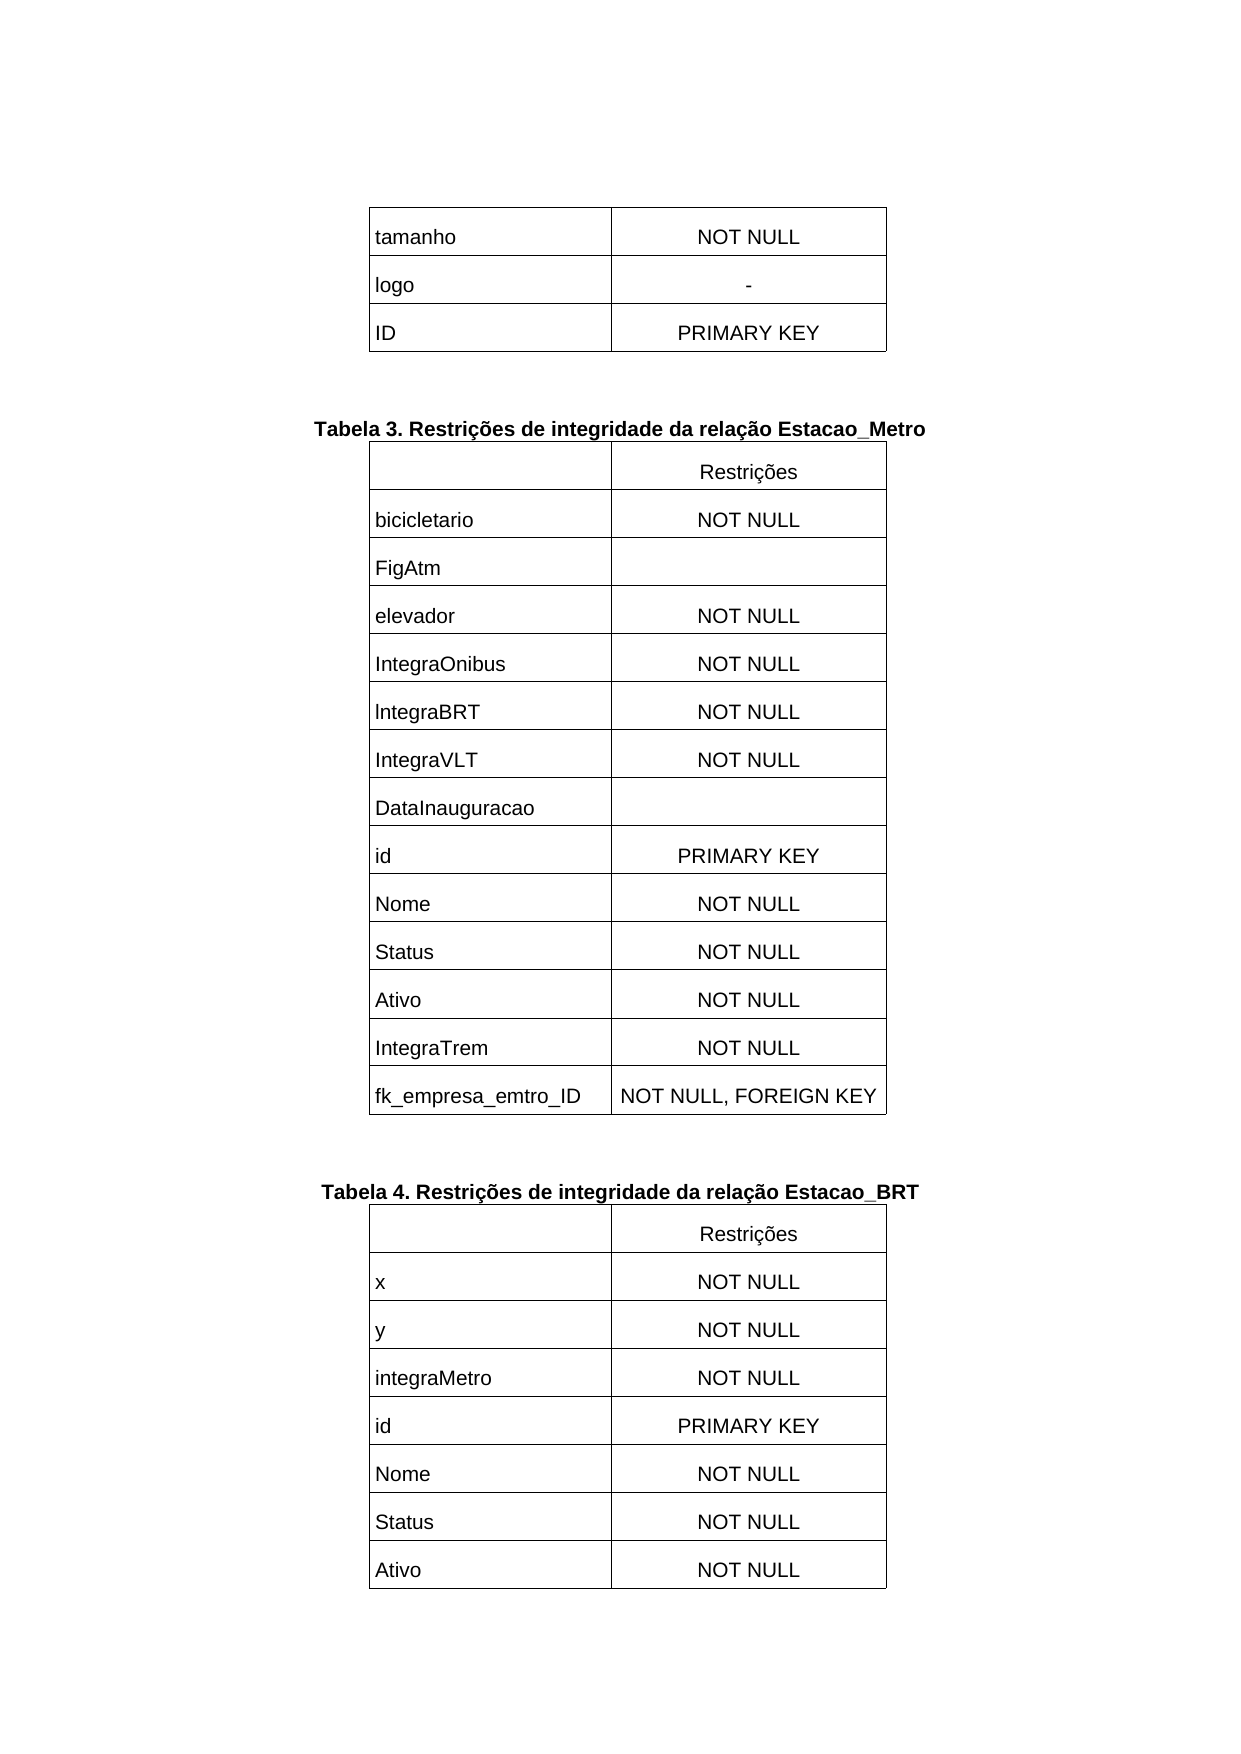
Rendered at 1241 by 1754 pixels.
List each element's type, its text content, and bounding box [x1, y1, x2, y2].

table_cell y [370, 1301, 611, 1348]
table_header [370, 1205, 611, 1252]
table_cell IntegraVLT [370, 730, 611, 777]
table_cell NOT NULL [612, 586, 886, 633]
table_cell Nome [370, 1445, 611, 1492]
table_cell NOT NULL [612, 1541, 886, 1588]
table_cell x [370, 1253, 611, 1300]
table_cell lntegraBRT [370, 682, 611, 729]
table_cell tamanho [370, 208, 611, 255]
table_cell bicicletario [370, 490, 611, 537]
table_cell Ativo [370, 1541, 611, 1588]
table_header Restrições [612, 1205, 886, 1252]
table_header [370, 442, 611, 489]
table_cell Nome [370, 874, 611, 921]
table_cell Status [370, 1493, 611, 1540]
table_cell FigAtm [370, 538, 611, 585]
table_cell NOT NULL [612, 1445, 886, 1492]
table_cell NOT NULL [612, 970, 886, 1017]
table_cell fk_empresa_emtro_ID [370, 1066, 611, 1113]
table_cell NOT NULL [612, 1019, 886, 1065]
table_cell DataInauguracao [370, 778, 611, 825]
table_cell PRIMARY KEY [612, 826, 886, 873]
table_cell - [612, 256, 886, 303]
table_cell [612, 538, 886, 585]
table_cell NOT NULL [612, 874, 886, 921]
table_cell NOT NULL [612, 1349, 886, 1396]
table_cell NOT NULL [612, 922, 886, 969]
table_cell PRIMARY KEY [612, 304, 886, 351]
table_cell integraMetro [370, 1349, 611, 1396]
table_cell Ativo [370, 970, 611, 1017]
text Tabela 3. Restrições de integridade da relação Estacao_Metro [177, 417, 1063, 441]
table_cell id [370, 826, 611, 873]
table_cell NOT NULL [612, 490, 886, 537]
table_cell logo [370, 256, 611, 303]
table_header Restrições [612, 442, 886, 489]
table_cell IntegraOnibus [370, 634, 611, 681]
table_cell NOT NULL [612, 682, 886, 729]
table_cell elevador [370, 586, 611, 633]
table_cell NOT NULL [612, 208, 886, 255]
table_cell NOT NULL [612, 1301, 886, 1348]
table_cell Status [370, 922, 611, 969]
table_cell NOT NULL [612, 634, 886, 681]
table_cell IntegraTrem [370, 1019, 611, 1065]
table_cell NOT NULL [612, 1253, 886, 1300]
table_cell NOT NULL, FOREIGN KEY [612, 1066, 886, 1113]
table_cell NOT NULL [612, 730, 886, 777]
table_cell NOT NULL [612, 1493, 886, 1540]
table_cell id [370, 1397, 611, 1444]
table_cell [612, 778, 886, 825]
table_cell ID [370, 304, 611, 351]
table_cell PRIMARY KEY [612, 1397, 886, 1444]
text Tabela 4. Restrições de integridade da relação Estacao_BRT [177, 1180, 1063, 1204]
